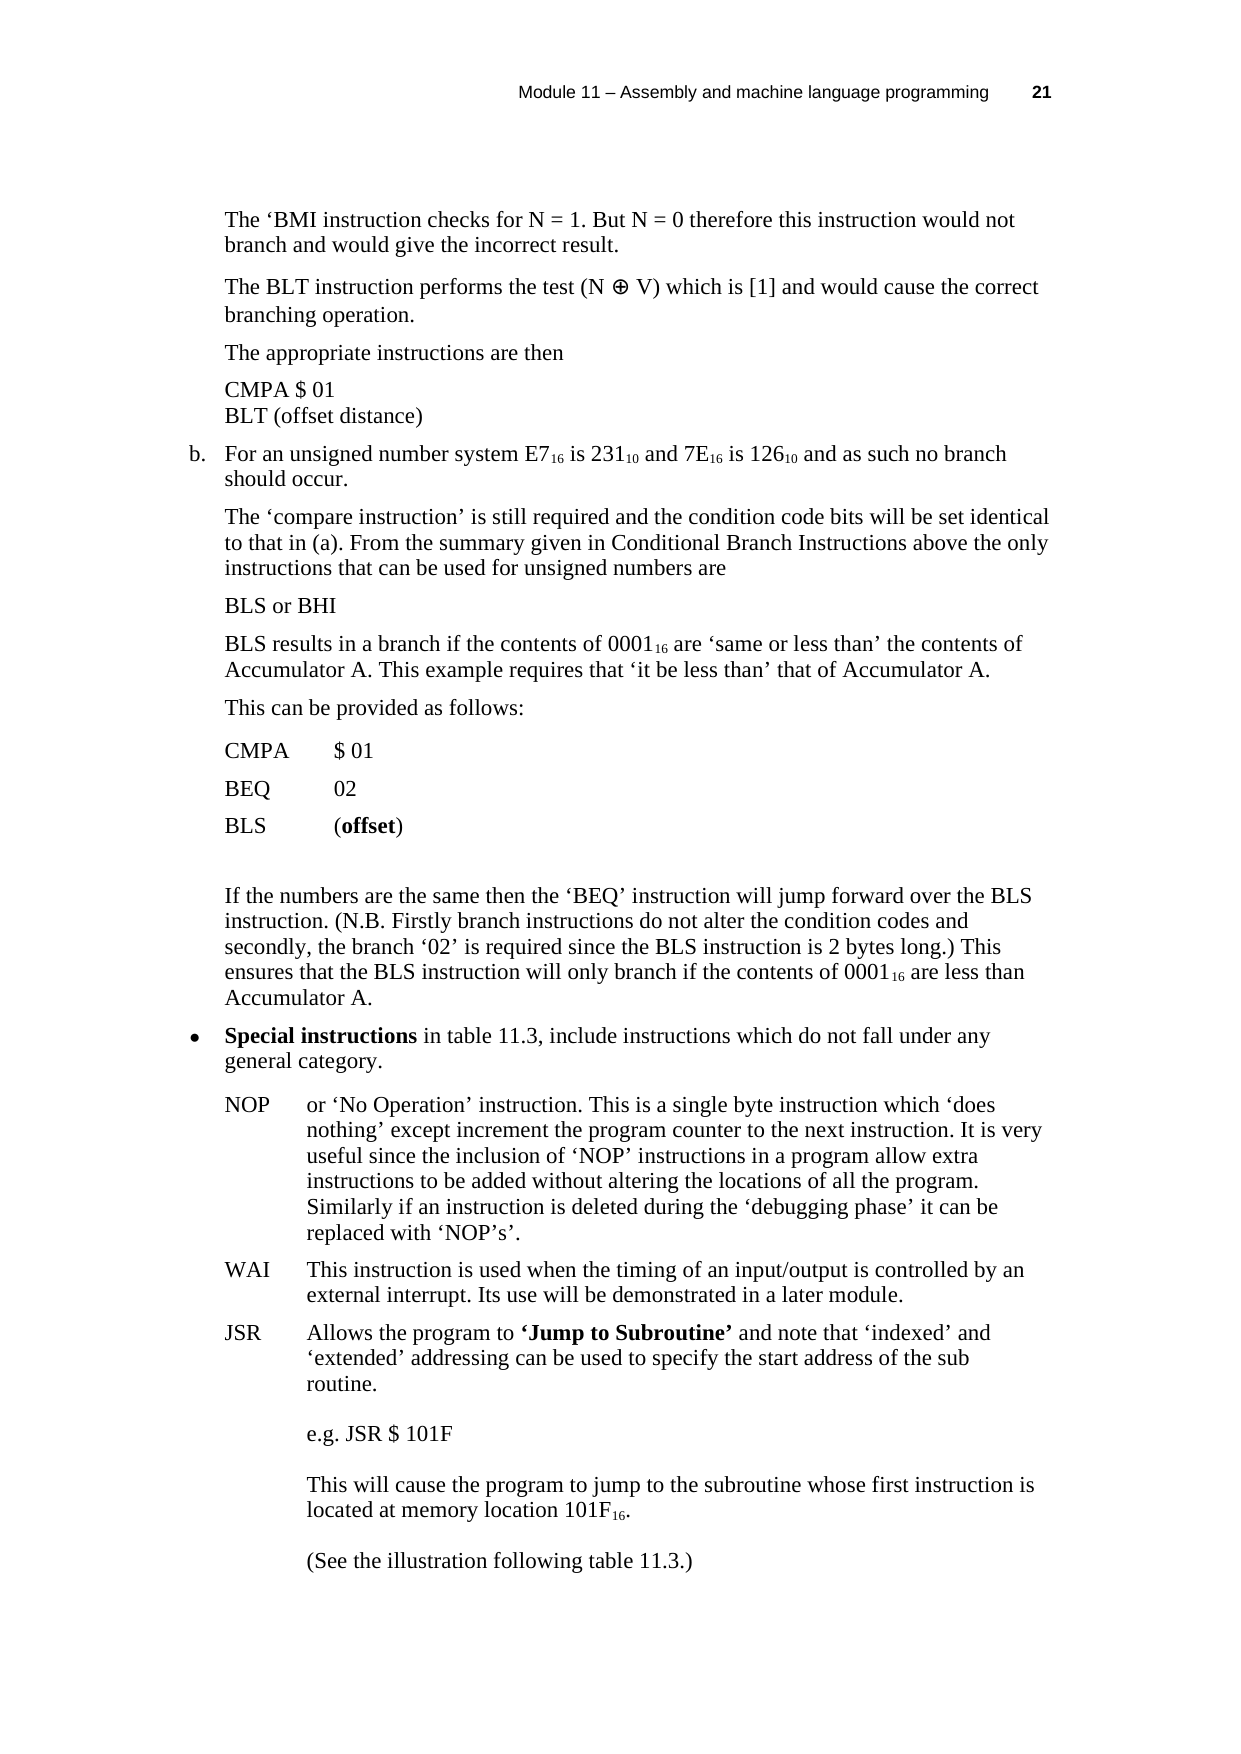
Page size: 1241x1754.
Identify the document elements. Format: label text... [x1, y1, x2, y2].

table_cell This instruction is used when the timing of an input/output is controlled by an external interrupt. Its use will be demonstrated in a later module. [306, 1251, 1045, 1314]
table_cell (offset) [334, 807, 810, 844]
text The appropriate instructions are then [224, 339, 1051, 365]
text BLS results in a branch if the contents of 000116 are ‘same or less than’ the contents of Accumulator A. This example requires that ‘it be less than’ that of Accumulator A. [224, 631, 1051, 682]
table_cell BEQ [224, 770, 334, 807]
list Special instructions in table 11.3, include instructions which do not fall under any general category. [189, 1022, 1051, 1073]
text The ‘BMI instruction checks for N = 1. But N = 0 therefore this instruction would not branch and would give the incorrect result. [224, 207, 1051, 258]
table_header or ‘No Operation’ instruction. This is a single byte instruction which ‘does nothing’ except increment the program counter to the next instruction. It is very useful since the inclusion of ‘NOP’ instructions in a program allow extra instructions to be added without altering the locations of all the program. Similarly if an instruction is deleted during the ‘debugging phase’ it can be replaced with ‘NOP’s’. [306, 1086, 1045, 1251]
table_cell Allows the program to ‘Jump to Subroutine’ and note that ‘indexed’ and ‘extended’ addressing can be used to specify the start address of the sub routine. e.g. JSR $ 101F This will cause the program to jump to the subroutine whose first instruction is located at memory location 101F16. (See the illustration following table 11.3.) [306, 1314, 1045, 1579]
table_header NOP [224, 1086, 306, 1251]
table_cell JSR [224, 1314, 306, 1579]
text BLS or BHI [224, 593, 1051, 619]
list For an unsigned number system E716 is 23110 and 7E16 is 12610 and as such no branch should occur. [189, 441, 1051, 492]
text If the numbers are the same then the ‘BEQ’ instruction will jump forward over the BLS instruction. (N.B. Firstly branch instructions do not alter the condition codes and secondly, the branch ‘02’ is required since the BLS instruction is 2 bytes long.) This ensures that the BLS instruction will only branch if the contents of 000116 are less than Accumulator A. [224, 882, 1051, 1010]
text The BLT instruction performs the test (N ⊕ V) which is [1] and would cause the correct branching operation. [224, 270, 1051, 327]
table_cell WAI [224, 1251, 306, 1314]
table_cell 02 [334, 770, 810, 807]
table_cell BLS [224, 807, 334, 844]
text This can be provided as follows: [224, 694, 1051, 720]
table_header CMPA [224, 733, 334, 770]
table_header $ 01 [334, 733, 810, 770]
text CMPA $ 01 BLT (offset distance) [224, 377, 1051, 428]
text The ‘compare instruction’ is still required and the condition code bits will be set identical to that in (a). From the summary given in Conditional Branch Instructions above the only instructions that can be used for unsigned numbers are [224, 504, 1051, 581]
